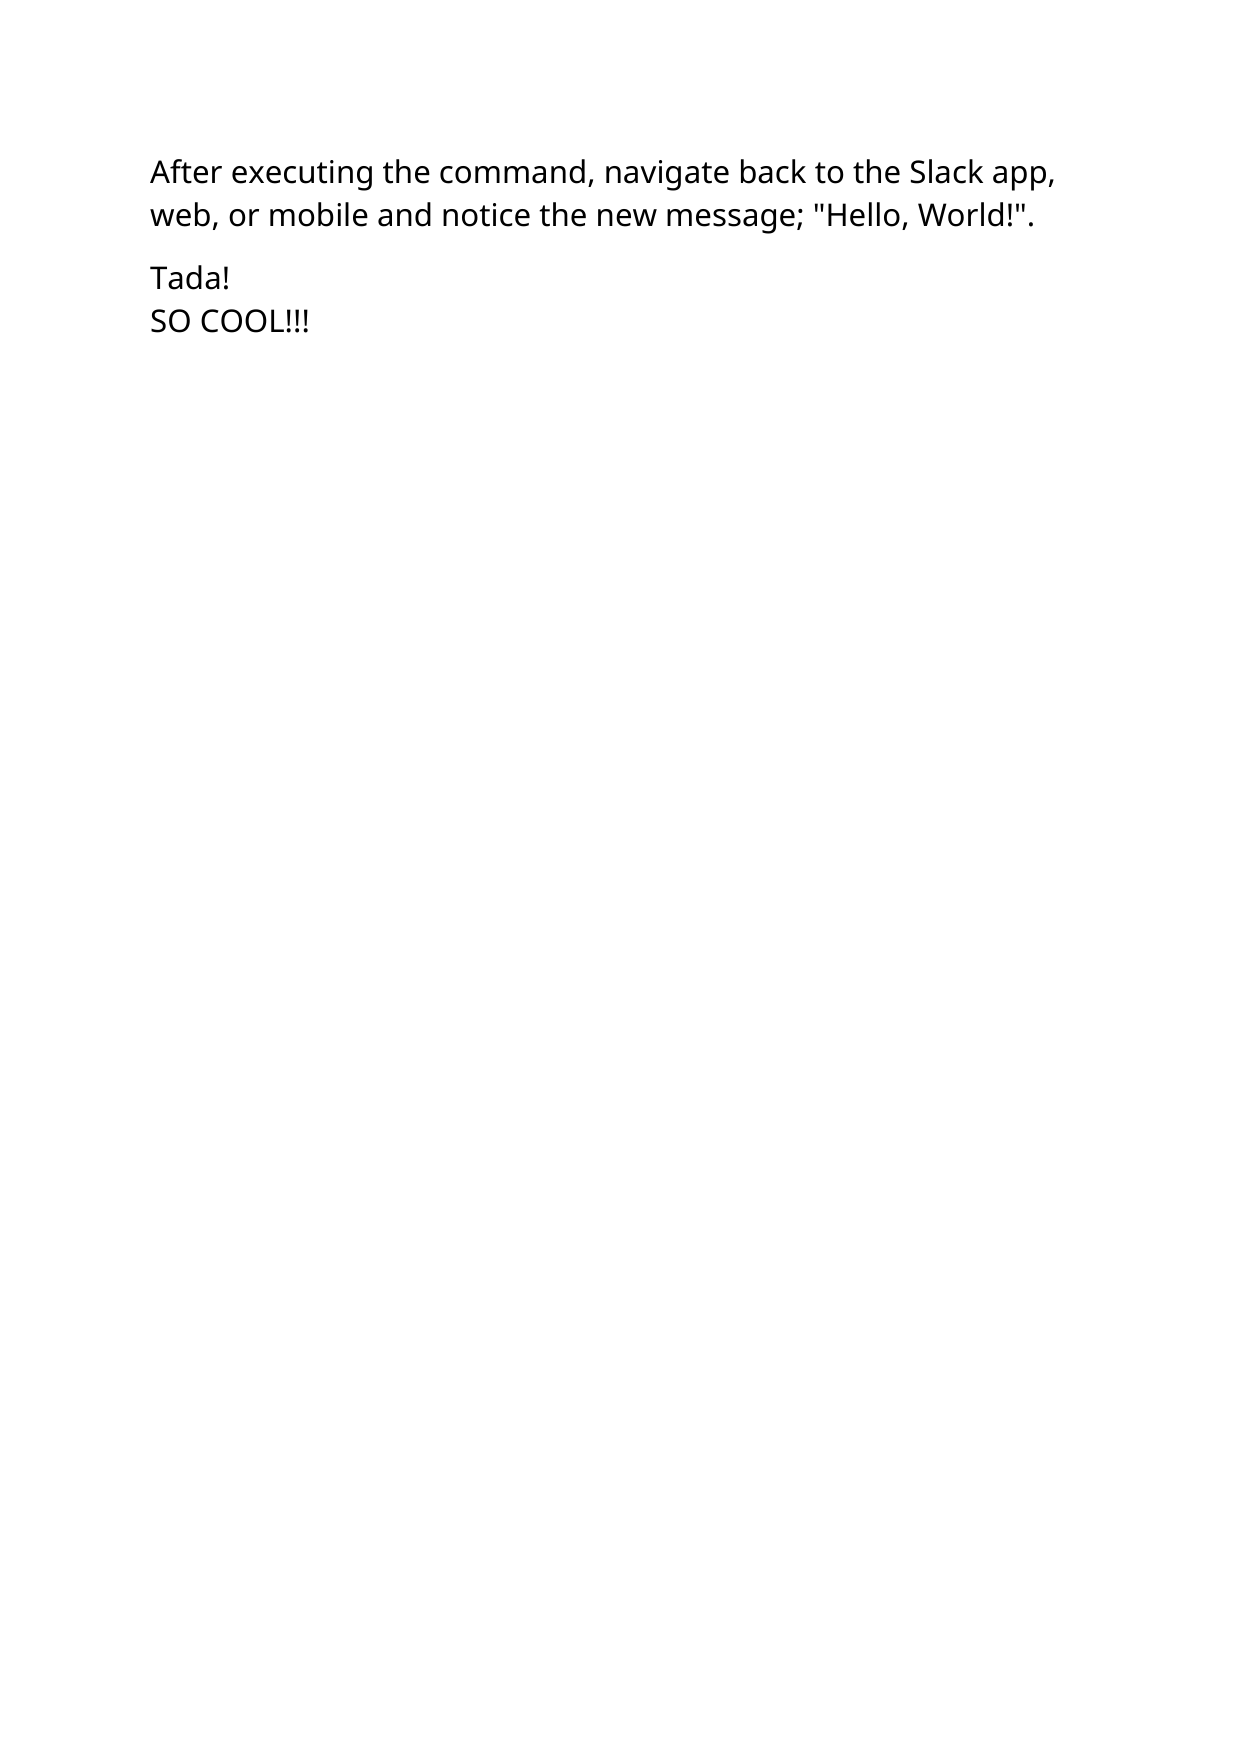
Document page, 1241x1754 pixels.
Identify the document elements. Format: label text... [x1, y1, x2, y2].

text Tada! SO COOL!!! [150, 256, 1090, 341]
text After executing the command, navigate back to the Slack app, web, or mobile and notice the new message; "Hello, World!". [150, 150, 1090, 235]
